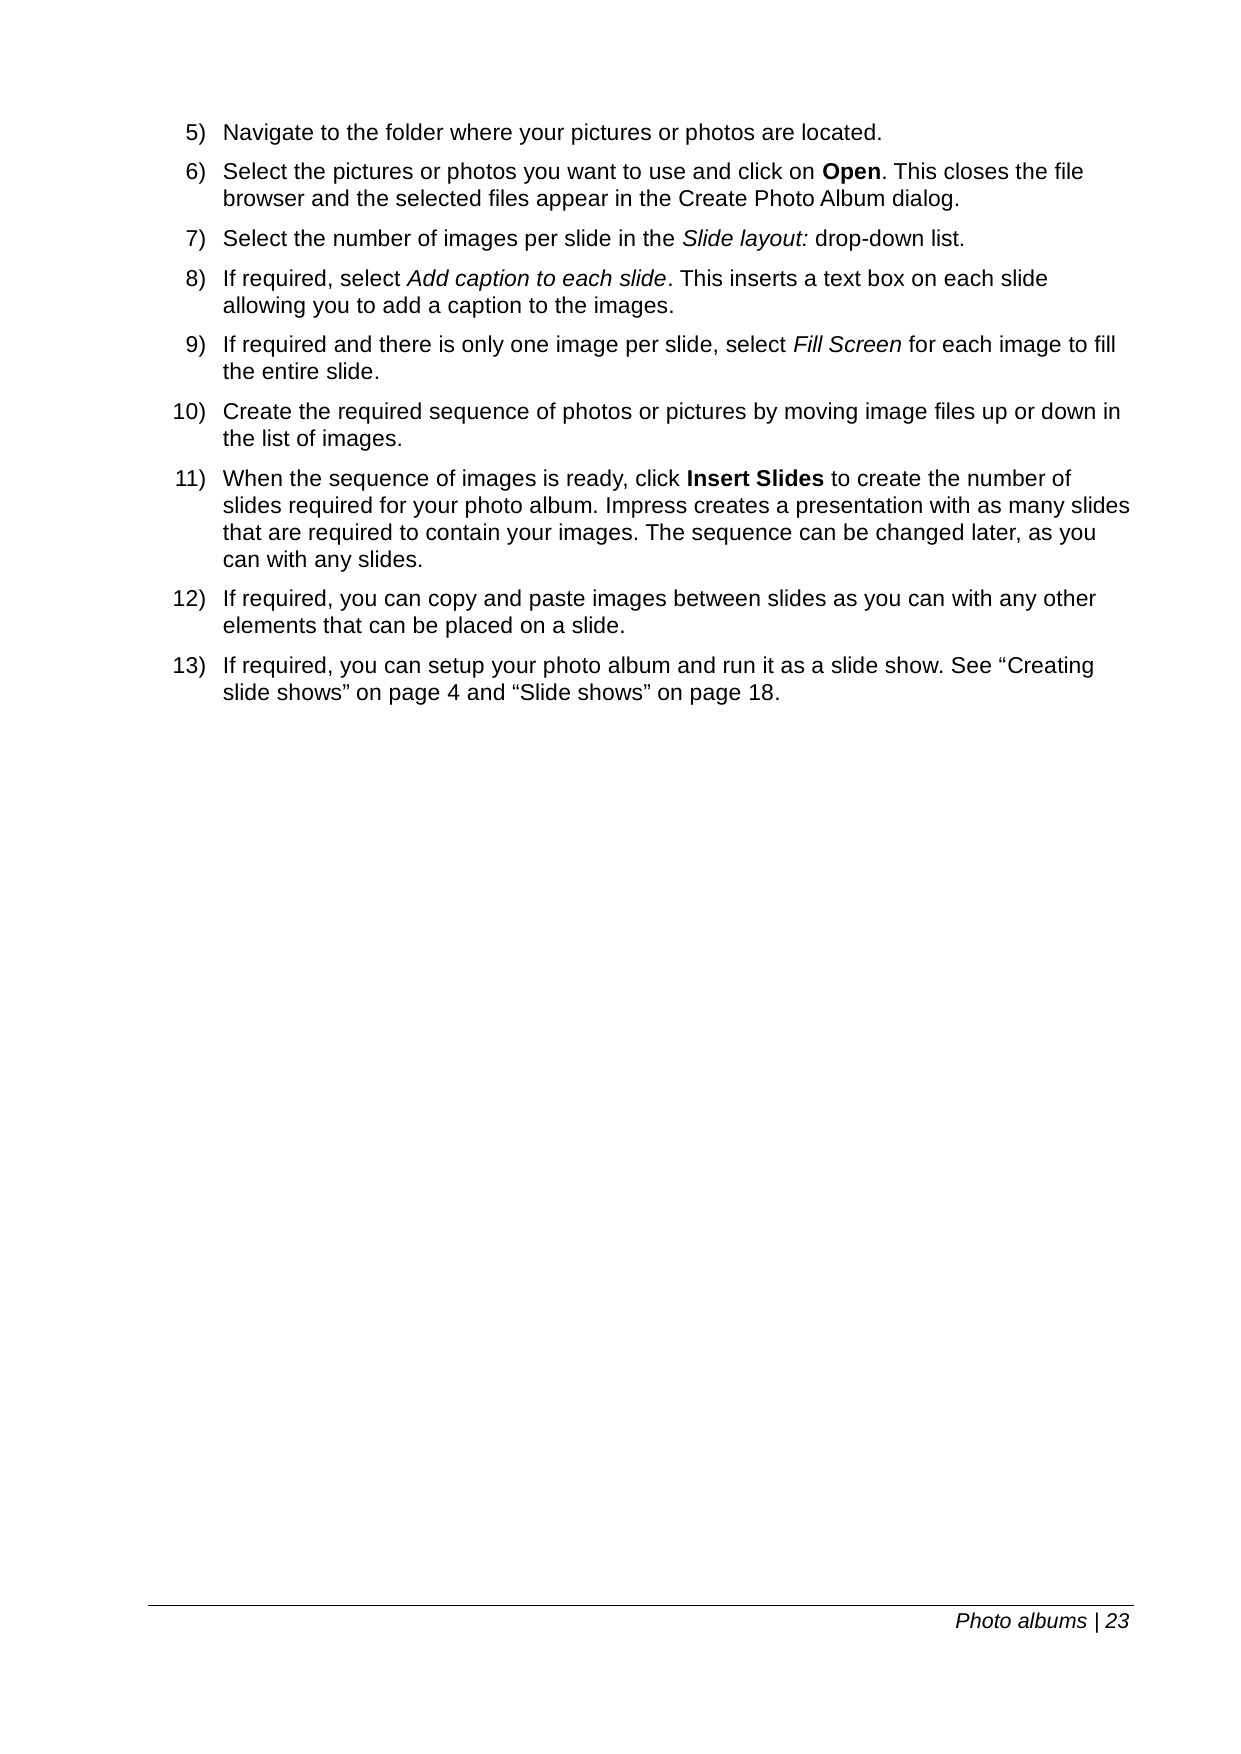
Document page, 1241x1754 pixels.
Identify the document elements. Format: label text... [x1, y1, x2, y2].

list If required, select Add caption to each slide. This inserts a text box on each slide allowing you to add a caption to the images. [206, 264, 1134, 318]
list If required and there is only one image per slide, select Fill Screen for each image to fill the entire slide. [206, 331, 1134, 385]
list Select the pictures or photos you want to use and click on Open. This closes the file browser and the selected files appear in the Create Photo Album dialog. [206, 158, 1134, 212]
list If required, you can setup your photo album and run it as a slide show. See “Creating slide shows” on page 4 and “Slide shows” on page 18. [206, 651, 1134, 706]
list Select the number of images per slide in the Slide layout: drop-down list. [206, 224, 1134, 251]
list If required, you can copy and paste images between slides as you can with any other elements that can be placed on a slide. [206, 585, 1134, 639]
list Navigate to the folder where your pictures or photos are located. [206, 118, 1134, 145]
list When the sequence of images is ready, click Insert Slides to create the number of slides required for your photo album. Impress creates a presentation with as many slides that are required to contain your images. The sequence can be changed later, as you can with any slides. [206, 464, 1134, 572]
list Create the required sequence of photos or pictures by moving image files up or down in the list of images. [206, 397, 1134, 451]
